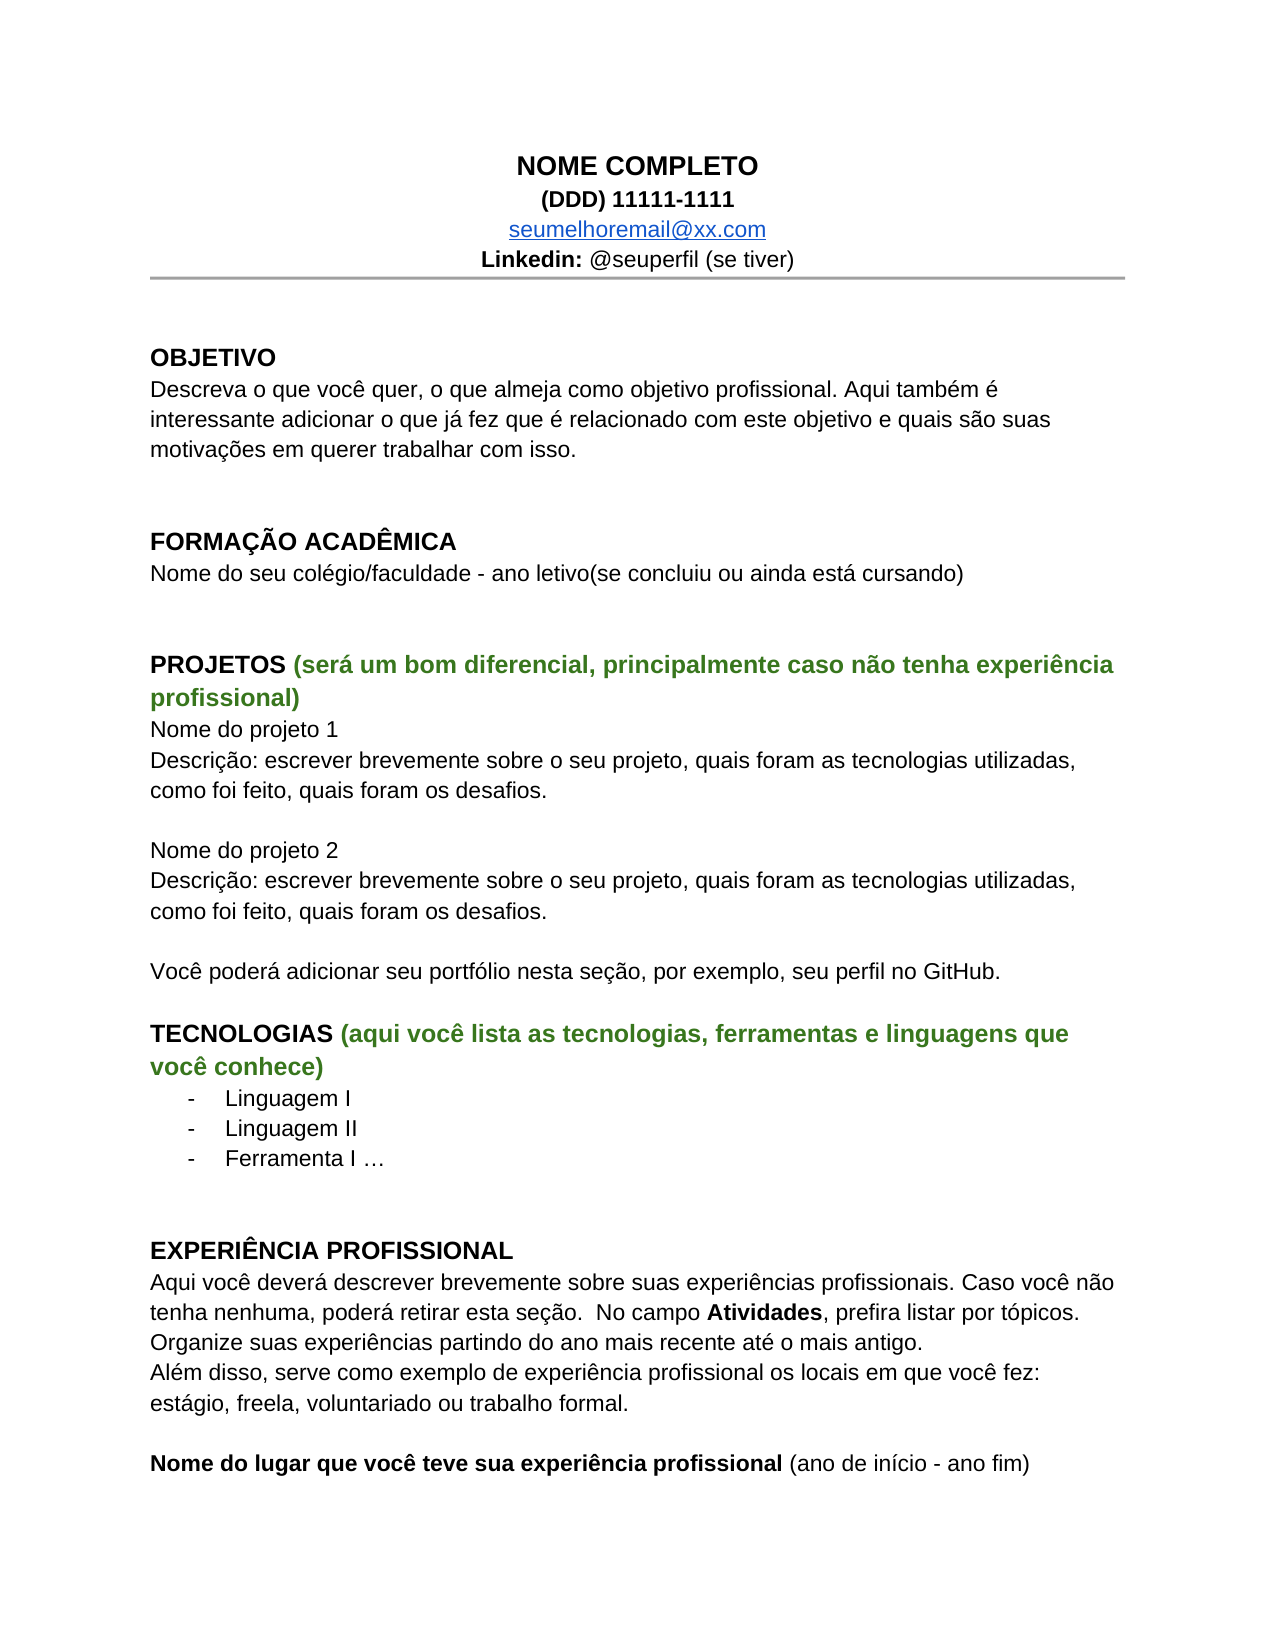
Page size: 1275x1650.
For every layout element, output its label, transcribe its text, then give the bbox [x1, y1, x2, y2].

list Linguagem I [187, 1084, 1125, 1111]
text OBJETIVO [150, 343, 1125, 371]
text Além disso, serve como exemplo de experiência profissional os locais em que você fez: estágio, freela, voluntariado ou trabalho formal. [150, 1359, 1125, 1416]
text Linkedin: @seuperfil (se tiver) [150, 246, 1125, 273]
text seumelhoremail@xx.com [150, 216, 1125, 242]
text PROJETOS (será um bom diferencial, principalmente caso não tenha experiência profissional) [150, 650, 1125, 712]
text Você poderá adicionar seu portfólio nesta seção, por exemplo, seu perfil no GitHub. [150, 958, 1125, 984]
text NOME COMPLETO [150, 150, 1125, 181]
text TECNOLOGIAS (aqui você lista as tecnologias, ferramentas e linguagens que você conhece) [150, 1018, 1125, 1080]
text EXPERIÊNCIA PROFISSIONAL [150, 1236, 1125, 1264]
list Linguagem II [187, 1115, 1125, 1141]
text Nome do projeto 1 [150, 716, 1125, 743]
text Descrição: escrever brevemente sobre o seu projeto, quais foram as tecnologias utilizadas, como foi feito, quais foram os desafios. [150, 747, 1125, 803]
text Aqui você deverá descrever brevemente sobre suas experiências profissionais. Caso você não tenha nenhuma, poderá retirar esta seção. No campo Atividades, prefira listar por tópicos. Organize suas experiências partindo do ano mais recente até o mais antigo. [150, 1269, 1125, 1355]
text Nome do projeto 2 [150, 837, 1125, 864]
text Descreva o que você quer, o que almeja como objetivo profissional. Aqui também é interessante adicionar o que já fez que é relacionado com este objetivo e quais são suas motivações em querer trabalhar com isso. [150, 376, 1125, 462]
text Descrição: escrever brevemente sobre o seu projeto, quais foram as tecnologias utilizadas, como foi feito, quais foram os desafios. [150, 867, 1125, 924]
text (DDD) 11111-1111 [150, 186, 1125, 212]
list Ferramenta I … [187, 1145, 1125, 1171]
text Nome do seu colégio/faculdade - ano letivo(se concluiu ou ainda está cursando) [150, 560, 1125, 586]
text FORMAÇÃO ACADÊMICA [150, 527, 1125, 556]
text Nome do lugar que você teve sua experiência profissional (ano de início - ano fim) [150, 1450, 1125, 1476]
